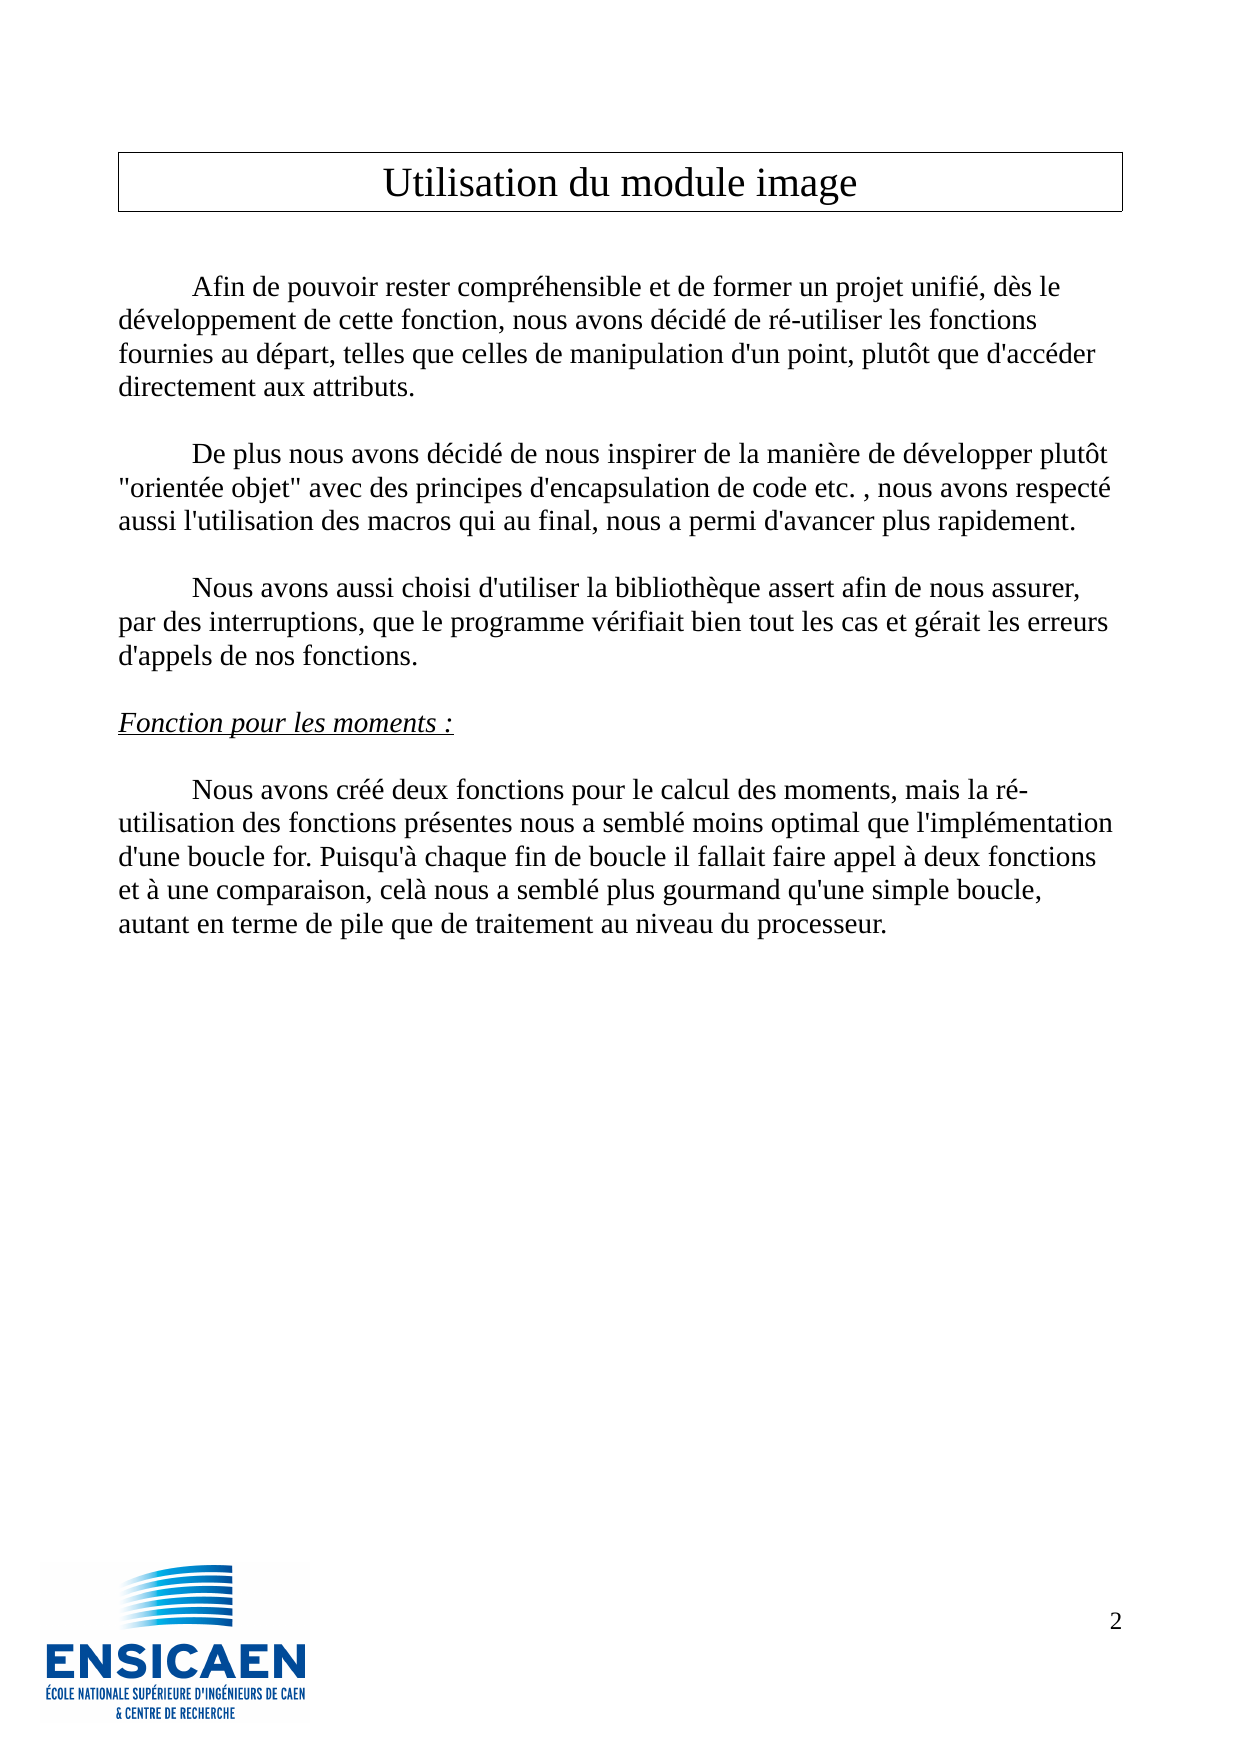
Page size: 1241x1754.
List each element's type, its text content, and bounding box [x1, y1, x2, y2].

text Afin de pouvoir rester compréhensible et de former un projet unifié, dès le développement de cette fonction, nous avons décidé de ré-utiliser les fonctions fournies au départ, telles que celles de manipulation d'un point, plutôt que d'accéder directement aux attributs. [118, 269, 1122, 403]
text Fonction pour les moments : [118, 705, 1122, 738]
picture [40, 1562, 311, 1723]
text Nous avons créé deux fonctions pour le calcul des moments, mais la ré-utilisation des fonctions présentes nous a semblé moins optimal que l'implémentation d'une boucle for. Puisqu'à chaque fin de boucle il fallait faire appel à deux fonctions et à une comparaison, celà nous a semblé plus gourmand qu'une simple boucle, autant en terme de pile que de traitement au niveau du processeur. [118, 772, 1122, 939]
table_header Utilisation du module image [119, 153, 1122, 211]
text De plus nous avons décidé de nous inspirer de la manière de développer plutôt "orientée objet" avec des principes d'encapsulation de code etc. , nous avons respecté aussi l'utilisation des macros qui au final, nous a permi d'avancer plus rapidement. [118, 436, 1122, 537]
text Nous avons aussi choisi d'utiliser la bibliothèque assert afin de nous assurer, par des interruptions, que le programme vérifiait bien tout les cas et gérait les erreurs d'appels de nos fonctions. [118, 571, 1122, 671]
